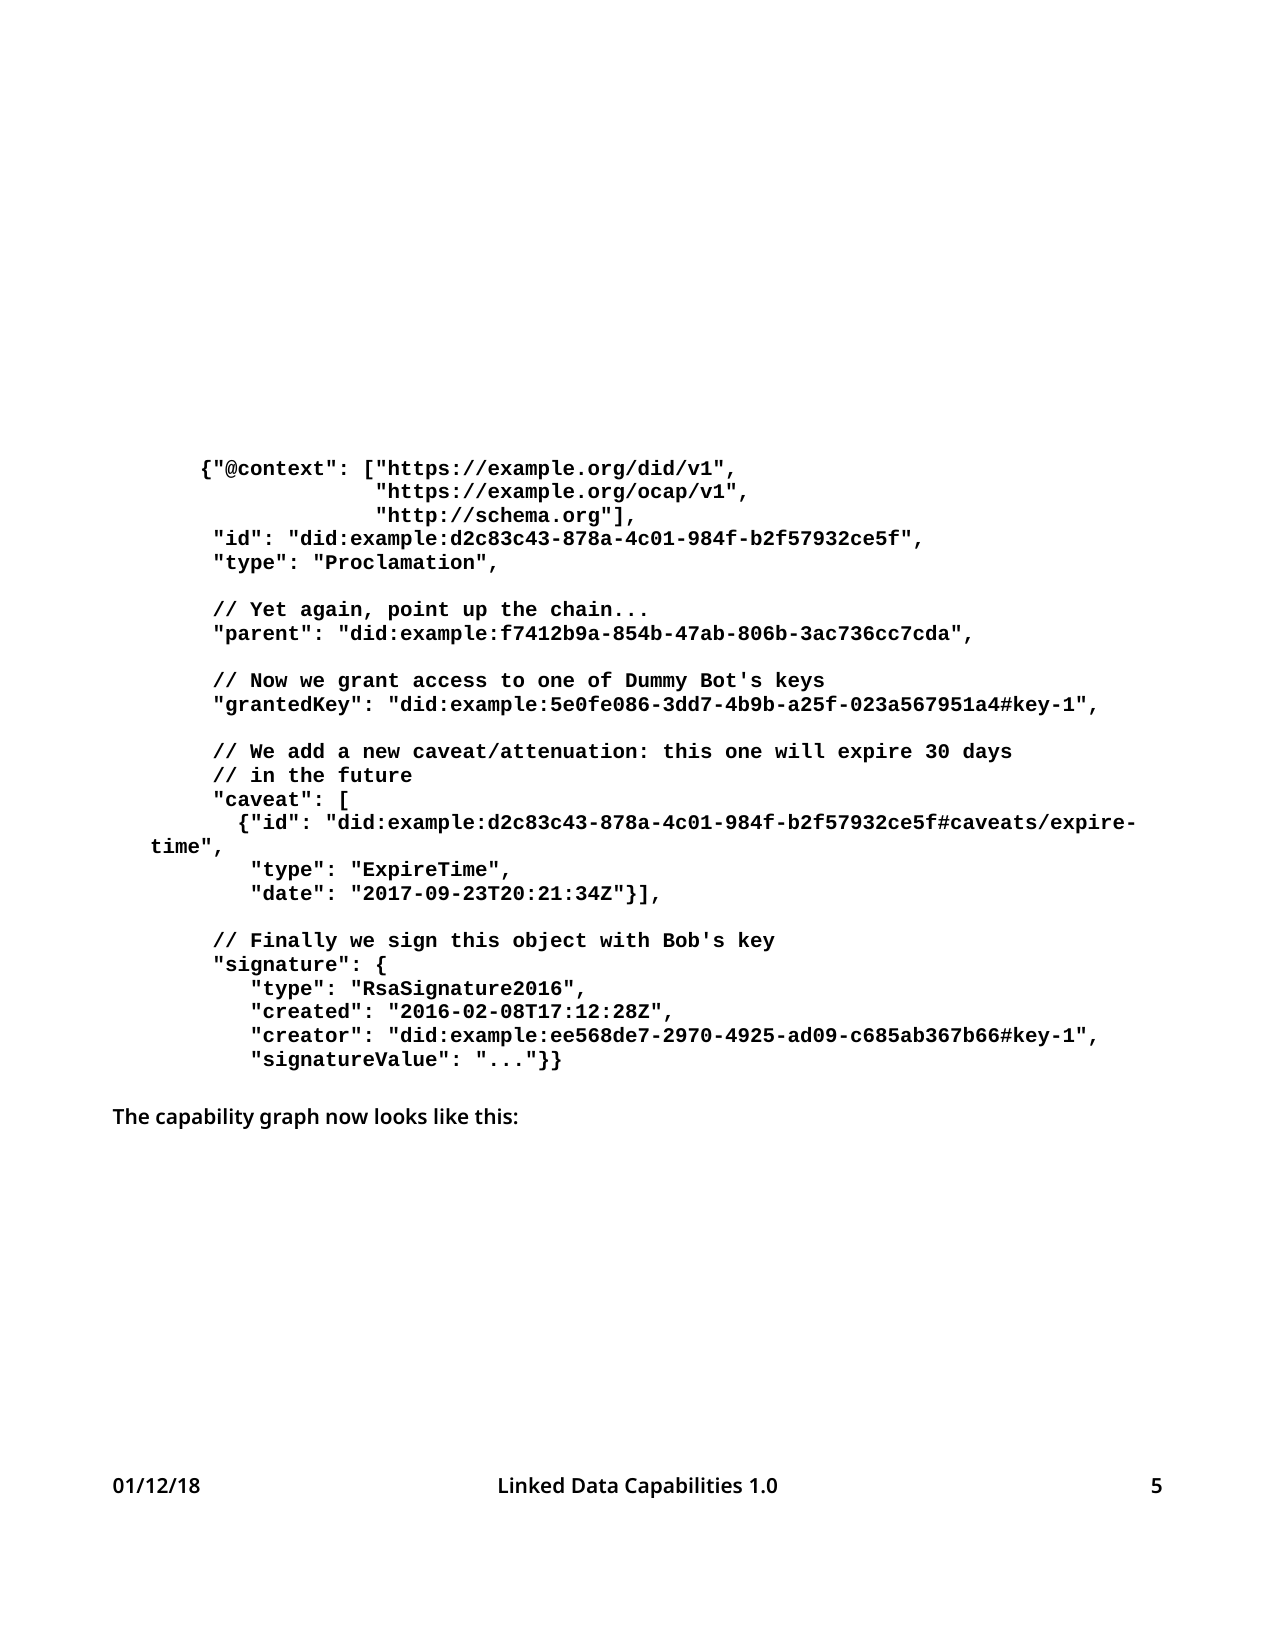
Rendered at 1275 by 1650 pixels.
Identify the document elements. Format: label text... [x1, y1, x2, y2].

text "id": "did:example:d2c83c43-878a-4c01-984f-b2f57932ce5f", [150, 528, 1162, 552]
text "parent": "did:example:f7412b9a-854b-47ab-806b-3ac736cc7cda", [150, 623, 1162, 647]
text "creator": "did:example:ee568de7-2970-4925-ad09-c685ab367b66#key-1", [150, 1025, 1162, 1049]
text "date": "2017-09-23T20:21:34Z"}], [150, 883, 1162, 907]
text // Now we grant access to one of Dummy Bot's keys [150, 670, 1162, 694]
text "created": "2016-02-08T17:12:28Z", [150, 1001, 1162, 1025]
text // We add a new caveat/attenuation: this one will expire 30 days [150, 741, 1162, 765]
text "signature": { [150, 954, 1162, 978]
text "signatureValue": "..."}} [150, 1049, 1162, 1072]
text {"@context": ["https://example.org/did/v1", [150, 150, 1162, 481]
text // Finally we sign this object with Bob's key [150, 930, 1162, 954]
text The capability graph now looks like this: [112, 1102, 1162, 1131]
text "type": "RsaSignature2016", [150, 978, 1162, 1001]
text // Yet again, point up the chain... [150, 599, 1162, 623]
text "type": "Proclamation", [150, 552, 1162, 576]
text // in the future [150, 765, 1162, 788]
text "http://schema.org"], [150, 505, 1162, 528]
text {"id": "did:example:d2c83c43-878a-4c01-984f-b2f57932ce5f#caveats/expire-time", [150, 812, 1162, 859]
text "grantedKey": "did:example:5e0fe086-3dd7-4b9b-a25f-023a567951a4#key-1", [150, 694, 1162, 718]
text "type": "ExpireTime", [150, 859, 1162, 883]
text "caveat": [ [150, 788, 1162, 812]
text "https://example.org/ocap/v1", [150, 481, 1162, 505]
